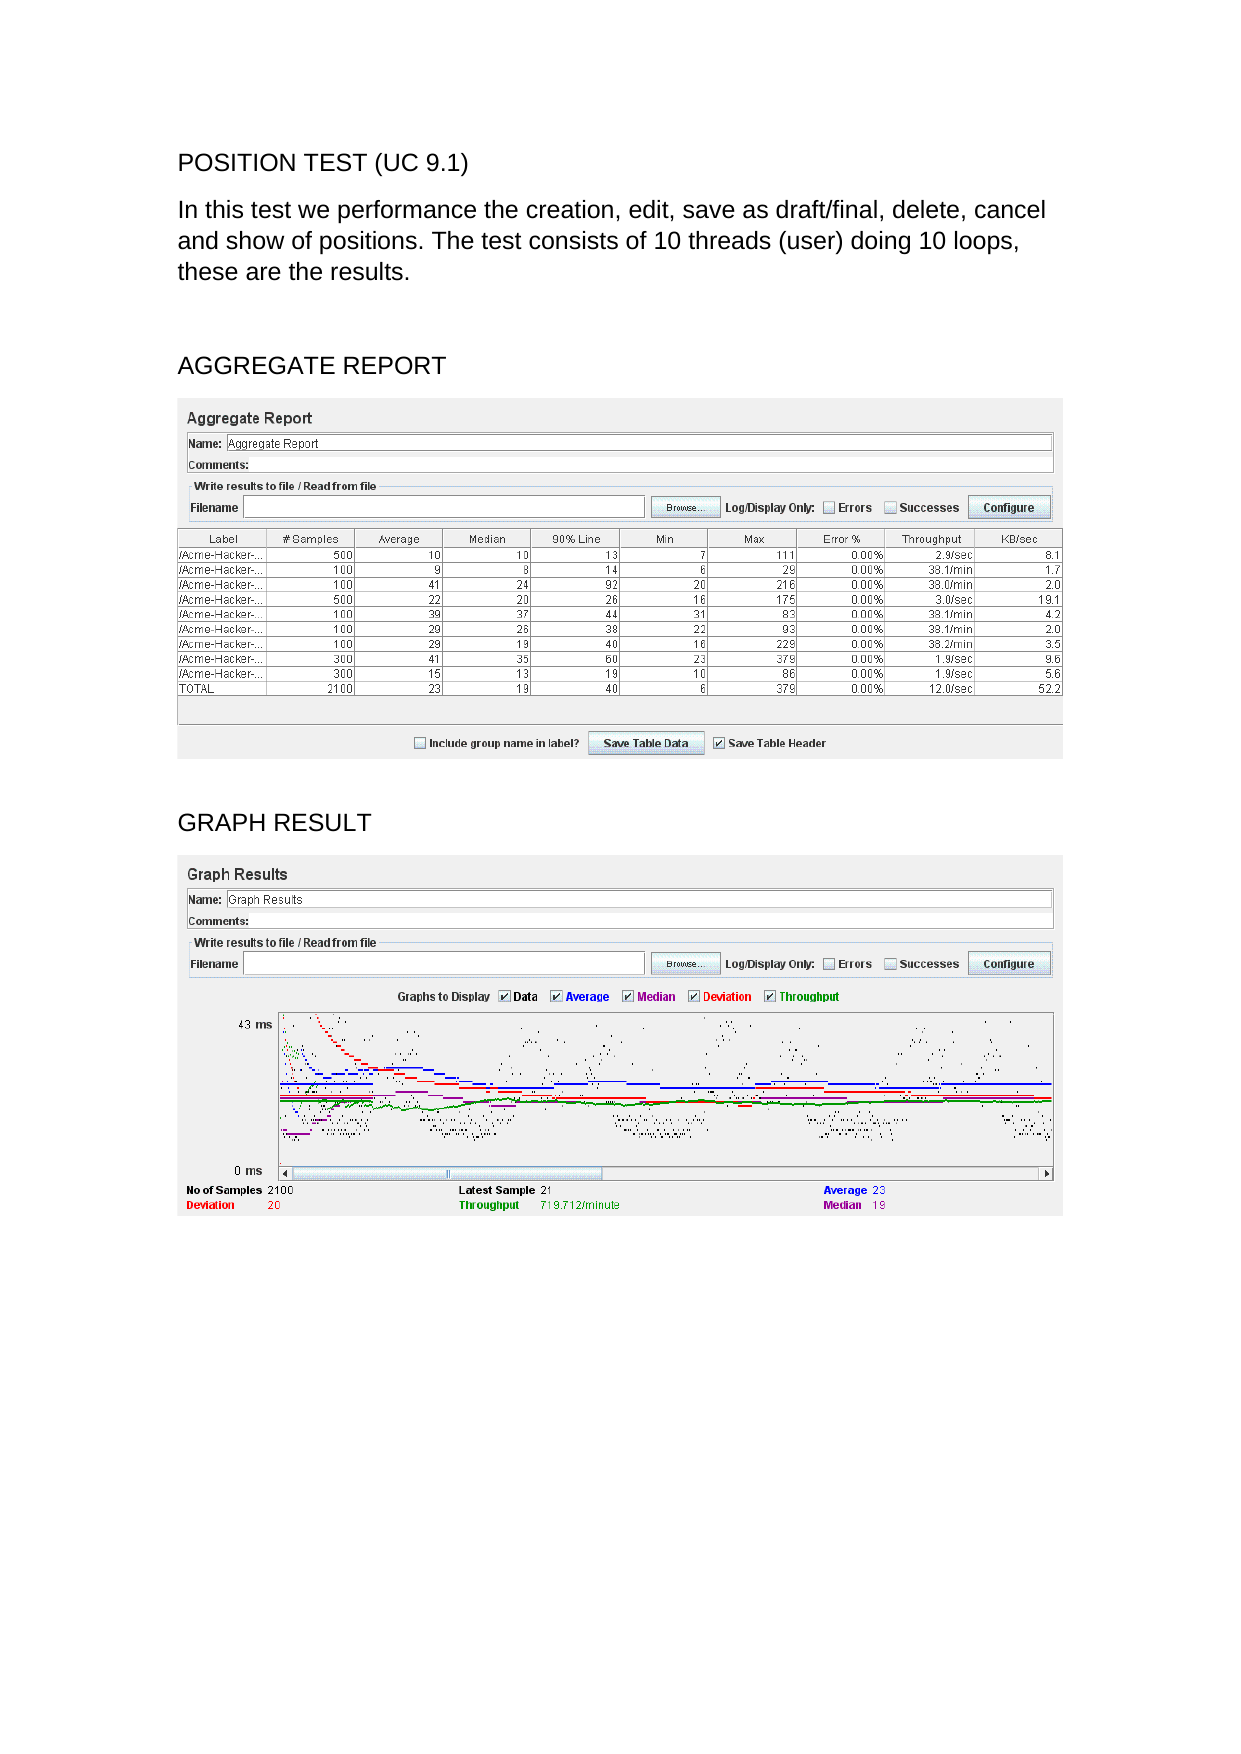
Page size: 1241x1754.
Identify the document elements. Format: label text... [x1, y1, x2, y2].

text GRAPH RESULT [177, 807, 1063, 836]
text AGGREGATE REPORT [177, 351, 1063, 380]
text In this test we performance the creation, edit, save as draft/final, delete, cancel and show of positions. The test consists of 10 threads (user) doing 10 loops, these are the results. [177, 195, 1063, 285]
text POSITION TEST (UC 9.1) [177, 148, 1063, 176]
